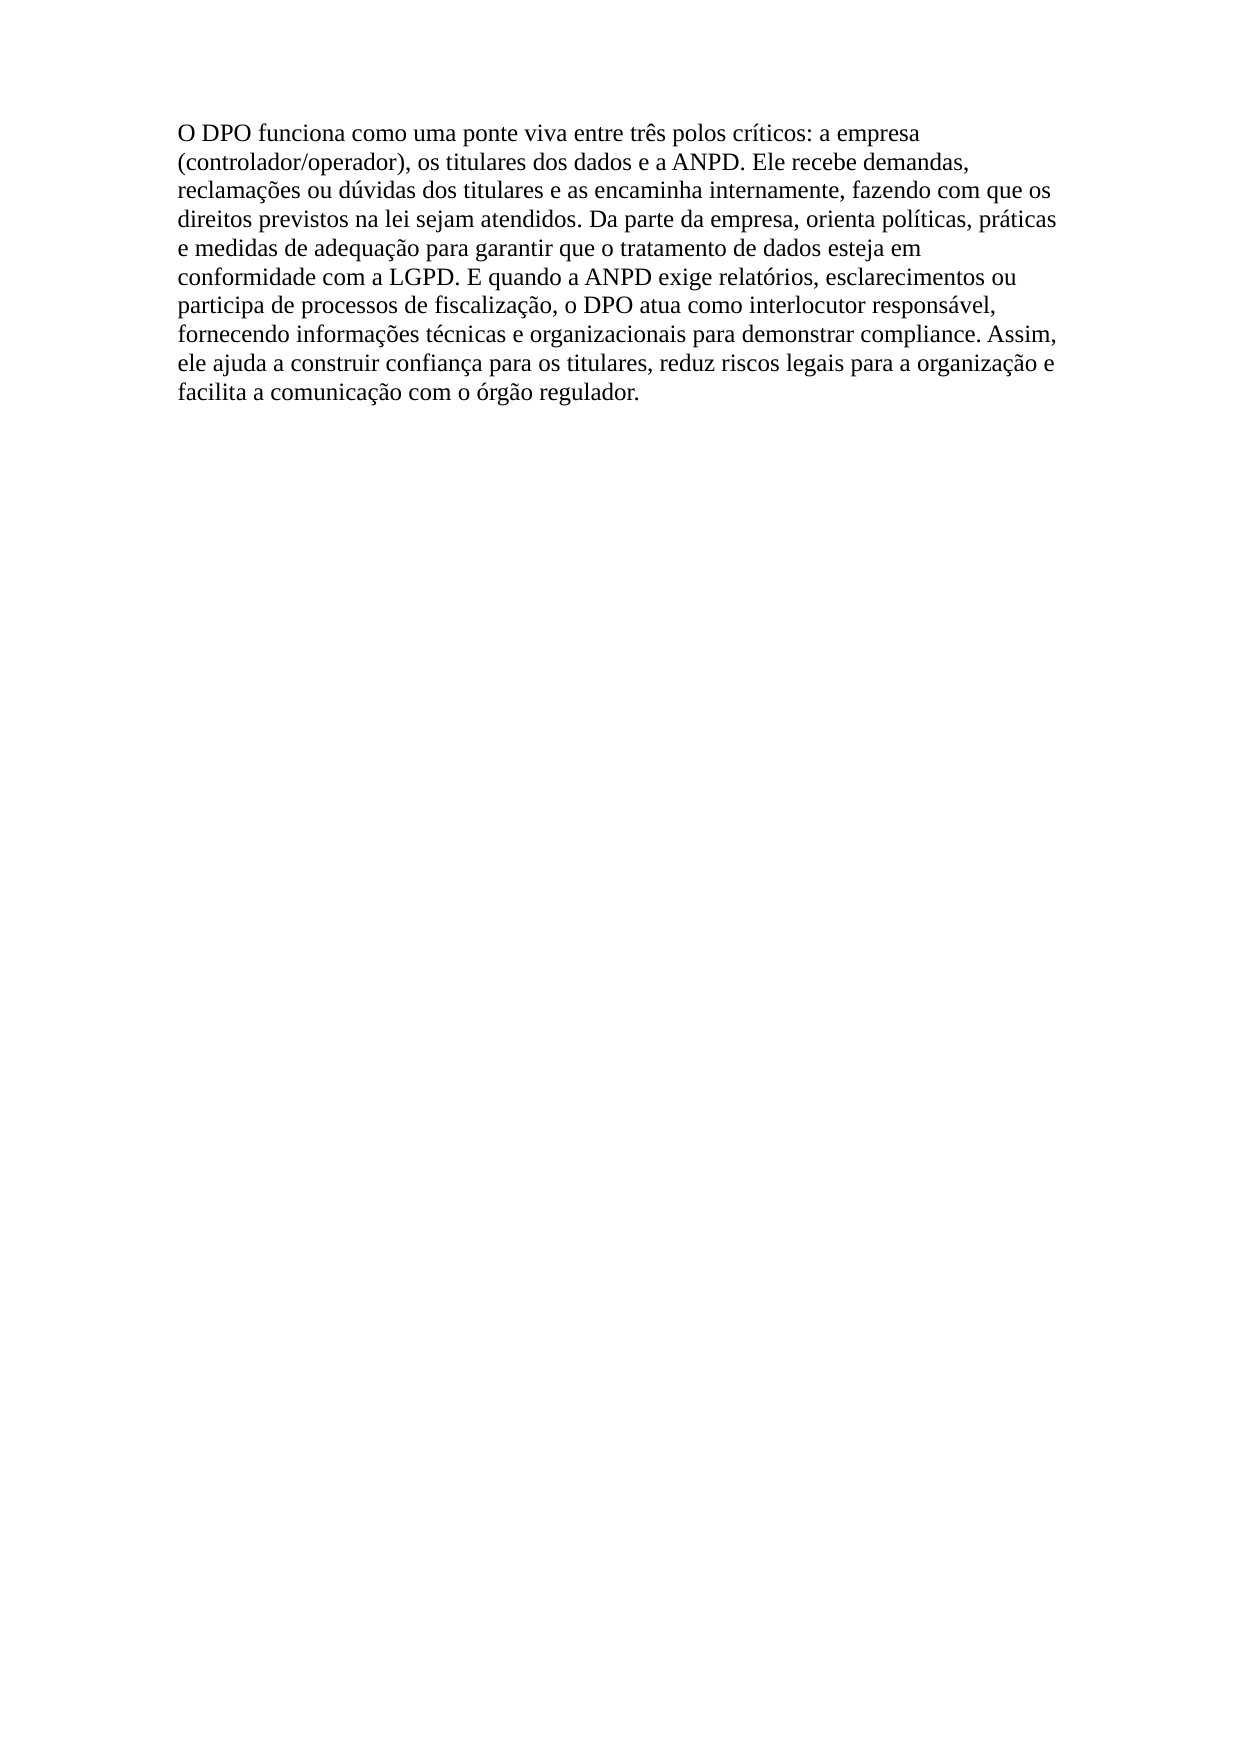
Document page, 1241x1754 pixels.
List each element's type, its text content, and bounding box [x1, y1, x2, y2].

text O DPO funciona como uma ponte viva entre três polos críticos: a empresa (controlador/operador), os titulares dos dados e a ANPD. Ele recebe demandas, reclamações ou dúvidas dos titulares e as encaminha internamente, fazendo com que os direitos previstos na lei sejam atendidos. Da parte da empresa, orienta políticas, práticas e medidas de adequação para garantir que o tratamento de dados esteja em conformidade com a LGPD. E quando a ANPD exige relatórios, esclarecimentos ou participa de processos de fiscalização, o DPO atua como interlocutor responsável, fornecendo informações técnicas e organizacionais para demonstrar compliance. Assim, ele ajuda a construir confiança para os titulares, reduz riscos legais para a organização e facilita a comunicação com o órgão regulador. [177, 118, 1063, 406]
